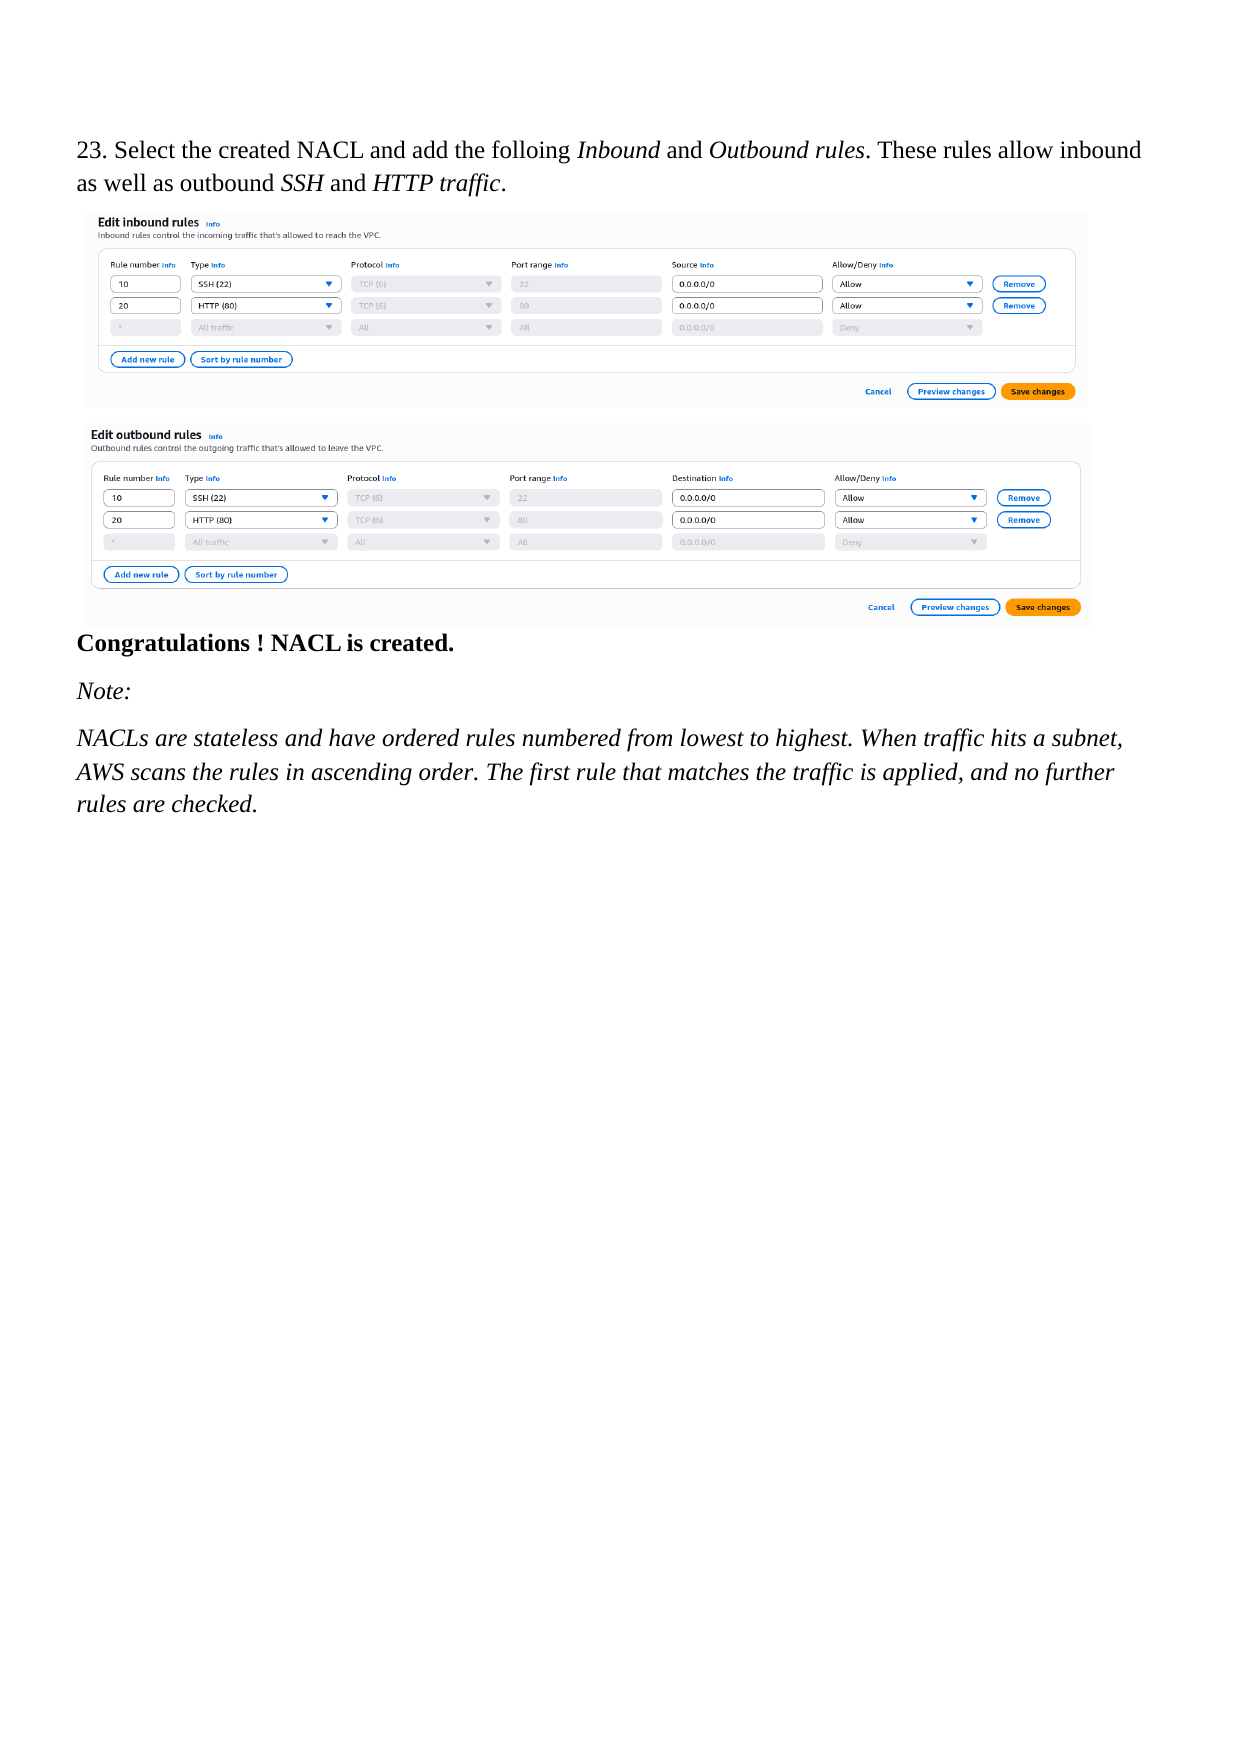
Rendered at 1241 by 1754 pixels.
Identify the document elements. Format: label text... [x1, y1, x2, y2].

text Note: [76, 676, 1164, 705]
picture [85, 423, 1090, 629]
picture [83, 213, 1088, 408]
text Congratulations ! NACL is created. [76, 215, 1164, 657]
text NACLs are stateless and have ordered rules numbered from lowest to highest. When traffic hits a subnet, AWS scans the rules in ascending order. The first rule that matches the traffic is applied, and no further rules are checked. [76, 723, 1164, 818]
text 23. Select the created NACL and add the folloing Inbound and Outbound rules. These rules allow inbound as well as outbound SSH and HTTP traffic. [76, 135, 1164, 196]
